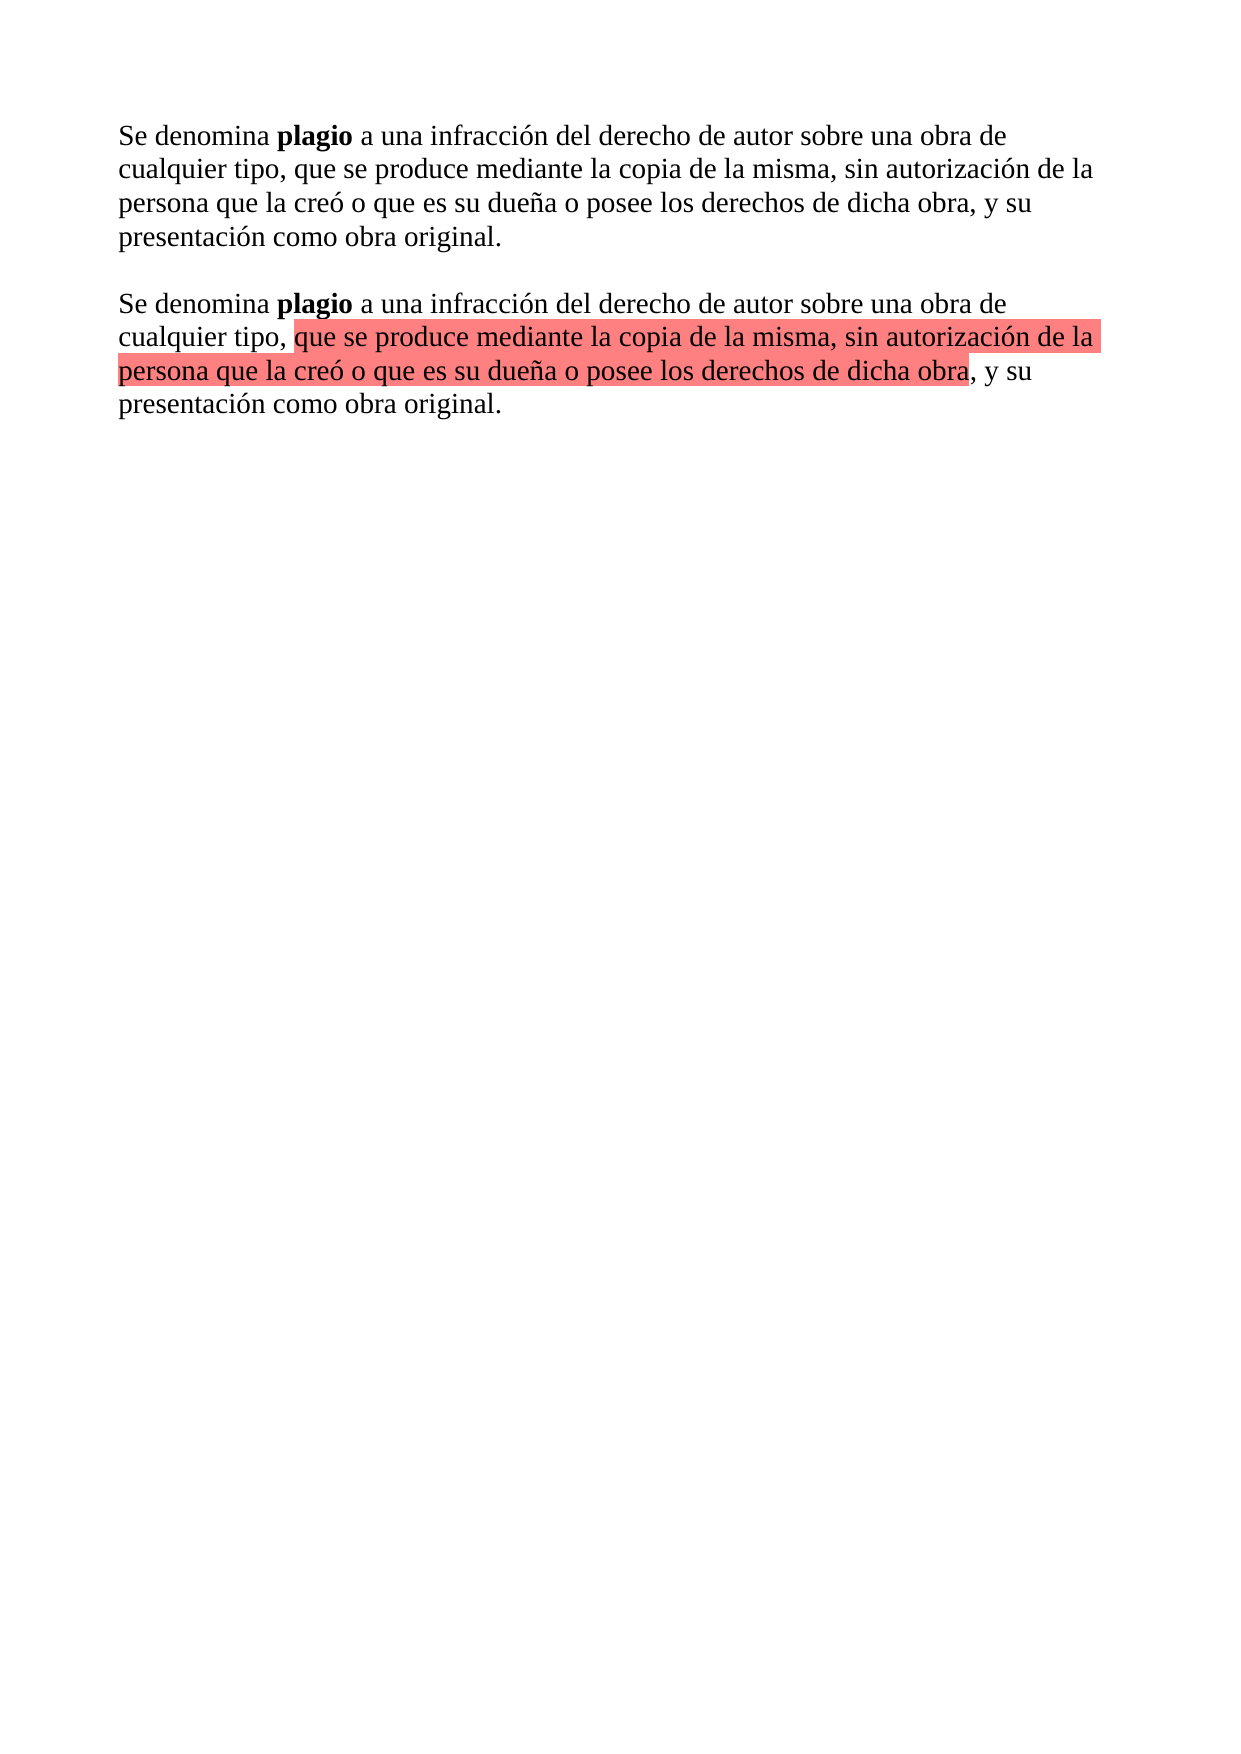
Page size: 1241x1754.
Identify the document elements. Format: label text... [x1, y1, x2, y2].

text Se denomina plagio a una infracción del derecho de autor sobre una obra de cualquier tipo, que se produce mediante la copia de la misma, sin autorización de la persona que la creó o que es su dueña o posee los derechos de dicha obra, y su presentación como obra original. [118, 286, 1122, 420]
text Se denomina plagio a una infracción del derecho de autor sobre una obra de cualquier tipo, que se produce mediante la copia de la misma, sin autorización de la persona que la creó o que es su dueña o posee los derechos de dicha obra, y su presentación como obra original. [118, 118, 1122, 252]
